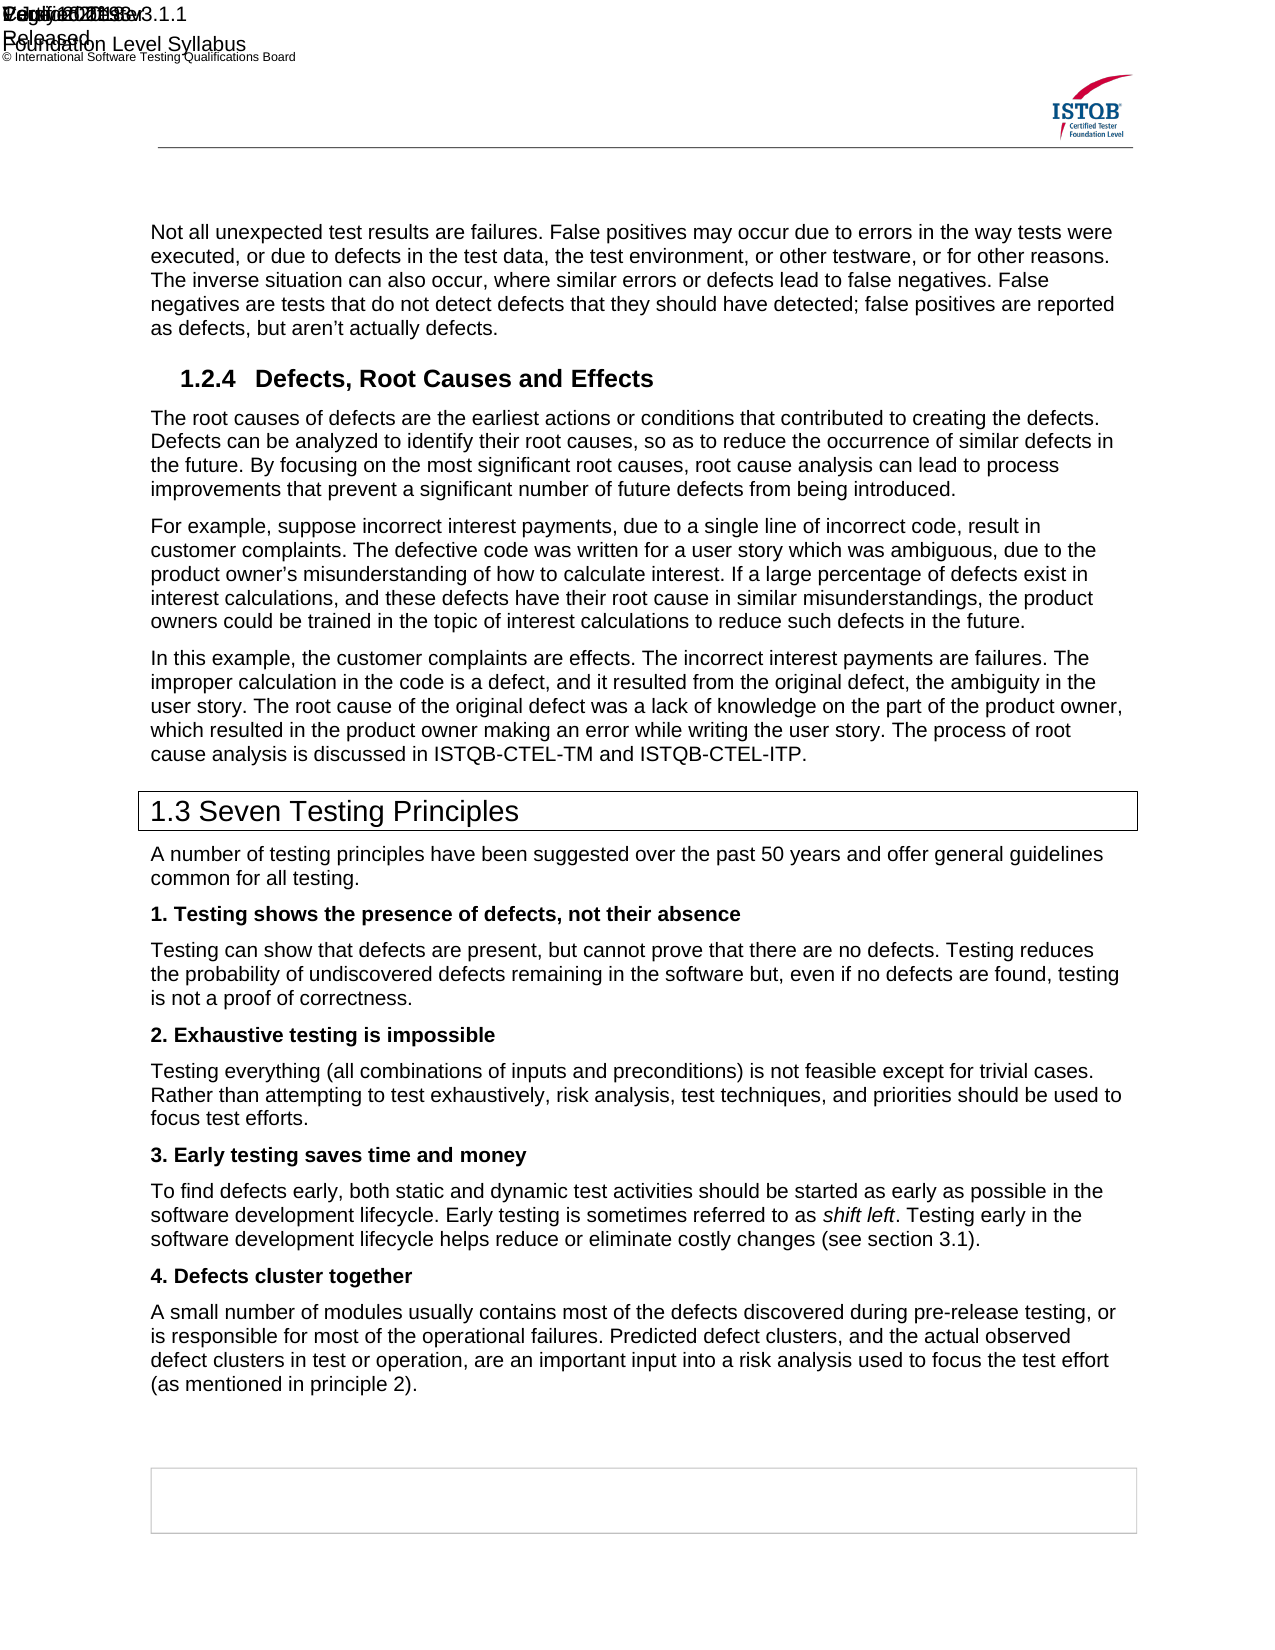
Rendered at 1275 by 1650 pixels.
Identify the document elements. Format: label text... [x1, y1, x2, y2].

text A small number of modules usually contains most of the defects discovered during pre-release testing, or is responsible for most of the operational failures. Predicted defect clusters, and the actual observed defect clusters in test or operation, are an important input into a risk analysis used to focus the test effort (as mentioned in principle 2). [150, 1300, 1119, 1396]
subtitle Early testing saves time and money [150, 1143, 1150, 1167]
text To find defects early, both static and dynamic test activities should be started as early as possible in the software development lifecycle. Early testing is sometimes referred to as shift left. Testing early in the software development lifecycle helps reduce or eliminate costly changes (see section 3.1). [150, 1179, 1107, 1251]
text Testing everything (all combinations of inputs and preconditions) is not feasible except for trivial cases. Rather than attempting to test exhaustively, risk analysis, test techniques, and priorities should be used to focus test efforts. [150, 1059, 1125, 1130]
subtitle Defects, Root Causes and Effects [180, 364, 1150, 393]
text In this example, the customer complaints are effects. The incorrect interest payments are failures. The improper calculation in the code is a defect, and it resulted from the original defect, the ambiguity in the user story. The root cause of the original defect was a lack of knowledge on the part of the product owner, which resulted in the product owner making an error while writing the user story. The process of root cause analysis is discussed in ISTQB-CTEL-TM and ISTQB-CTEL-ITP. [150, 646, 1126, 766]
text A number of testing principles have been suggested over the past 50 years and offer general guidelines common for all testing. [150, 796, 1107, 889]
picture [1036, 58, 1148, 161]
subtitle Exhaustive testing is impossible [150, 1023, 1150, 1047]
subtitle Testing shows the presence of defects, not their absence [150, 902, 1150, 926]
subtitle Defects cluster together [150, 1264, 1150, 1288]
text For example, suppose incorrect interest payments, due to a single line of incorrect code, result in customer complaints. The defective code was written for a user story which was ambiguous, due to the product owner’s misunderstanding of how to calculate interest. If a large percentage of defects exist in interest calculations, and these defects have their root cause in similar misunderstandings, the product owners could be trained in the topic of interest calculations to reduce such defects in the future. [150, 513, 1100, 633]
text Not all unexpected test results are failures. False positives may occur due to errors in the way tests were executed, or due to defects in the test data, the test environment, or other testware, or for other reasons. The inverse situation can also occur, where similar errors or defects lead to false negatives. False negatives are tests that do not detect defects that they should have detected; false positives are reported as defects, but aren’t actually defects. [150, 219, 1118, 339]
text Testing can show that defects are present, but cannot prove that there are no defects. Testing reduces the probability of undiscovered defects remaining in the software but, even if no defects are found, testing is not a proof of correctness. [150, 938, 1123, 1010]
text The root causes of defects are the earliest actions or conditions that contributed to creating the defects. Defects can be analyzed to identify their root causes, so as to reduce the occurrence of similar defects in the future. By focusing on the most significant root causes, root cause analysis can lead to process improvements that prevent a significant number of future defects from being introduced. [150, 405, 1117, 501]
text 1.3 Seven Testing Principles [150, 794, 1137, 828]
